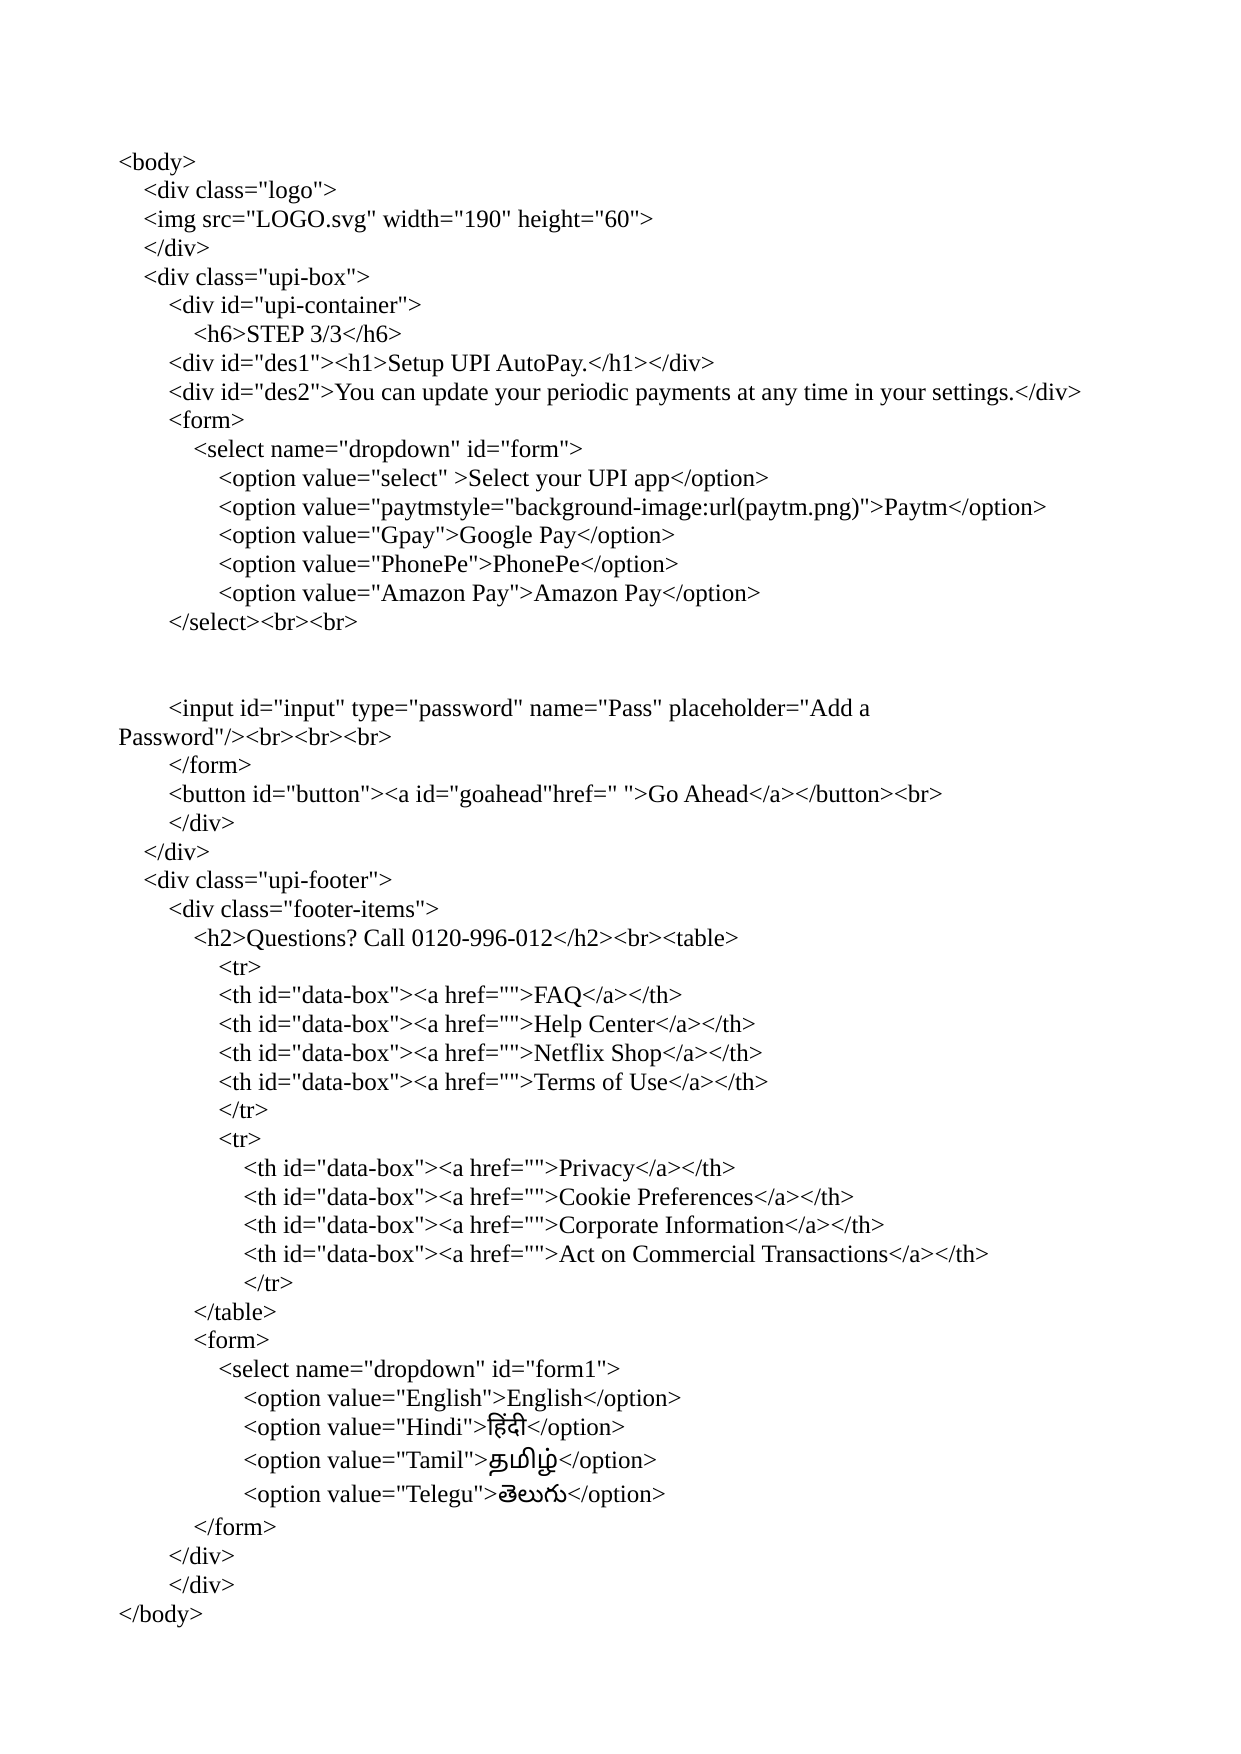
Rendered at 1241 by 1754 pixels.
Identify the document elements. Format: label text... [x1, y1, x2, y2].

text <option value="Telegu">తెలుగు</option> [118, 1479, 1122, 1512]
text <option value="Hindi">हिंदी</option> [118, 1412, 1122, 1445]
text <option value="Tamil">தமிழ்</option> [118, 1445, 1122, 1479]
text </div> [118, 1570, 1122, 1599]
text <th id="data-box"><a href="">Netflix Shop</a></th> [118, 1038, 1122, 1067]
text </form> [118, 1512, 1122, 1541]
text <div id="des2">You can update your periodic payments at any time in your settings.</div> [118, 377, 1122, 406]
text <form> [118, 1326, 1122, 1354]
text </form> [118, 751, 1122, 779]
text </div> [118, 808, 1122, 837]
text <option value="Gpay">Google Pay</option> [118, 521, 1122, 549]
text <h6>STEP 3/3</h6> [118, 319, 1122, 348]
text <th id="data-box"><a href="">Terms of Use</a></th> [118, 1067, 1122, 1096]
text <option value="Amazon Pay">Amazon Pay</option> [118, 578, 1122, 607]
text <th id="data-box"><a href="">FAQ</a></th> [118, 981, 1122, 1009]
text <button id="button"><a id="goahead"href=" ">Go Ahead</a></button><br> [118, 779, 1122, 808]
text </div> [118, 837, 1122, 866]
text <option value="select" >Select your UPI app</option> [118, 463, 1122, 492]
text </div> [118, 1541, 1122, 1570]
text <option value="paytmstyle="background-image:url(paytm.png)">Paytm</option> [118, 492, 1122, 521]
text <div class="footer-items"> [118, 894, 1122, 923]
text <div class="upi-box"> [118, 262, 1122, 291]
text <div id="des1"><h1>Setup UPI AutoPay.</h1></div> [118, 348, 1122, 377]
text <tr> [118, 952, 1122, 981]
text </div> [118, 233, 1122, 262]
text <div class="upi-footer"> [118, 866, 1122, 894]
text </select><br><br> [118, 607, 1122, 636]
text </tr> [118, 1268, 1122, 1297]
text <h2>Questions? Call 0120-996-012</h2><br><table> [118, 923, 1122, 952]
text <select name="dropdown" id="form1"> [118, 1354, 1122, 1383]
text <form> [118, 406, 1122, 434]
text </table> [118, 1297, 1122, 1326]
text <th id="data-box"><a href="">Help Center</a></th> [118, 1009, 1122, 1038]
text <th id="data-box"><a href="">Act on Commercial Transactions</a></th> [118, 1239, 1122, 1268]
text </tr> [118, 1096, 1122, 1124]
text <div id="upi-container"> [118, 291, 1122, 319]
text <option value="PhonePe">PhonePe</option> [118, 549, 1122, 578]
text <th id="data-box"><a href="">Privacy</a></th> [118, 1153, 1122, 1182]
text <th id="data-box"><a href="">Cookie Preferences</a></th> [118, 1182, 1122, 1211]
text <select name="dropdown" id="form"> [118, 434, 1122, 463]
text <img src="LOGO.svg" width="190" height="60"> [118, 204, 1122, 233]
text <body> [118, 147, 1122, 176]
text <option value="English">English</option> [118, 1383, 1122, 1412]
text <tr> [118, 1124, 1122, 1153]
text <input id="input" type="password" name="Pass" placeholder="Add a Password"/><br><br><br> [118, 693, 1122, 751]
text <div class="logo"> [118, 176, 1122, 204]
text <th id="data-box"><a href="">Corporate Information</a></th> [118, 1211, 1122, 1239]
text </body> [118, 1599, 1122, 1627]
